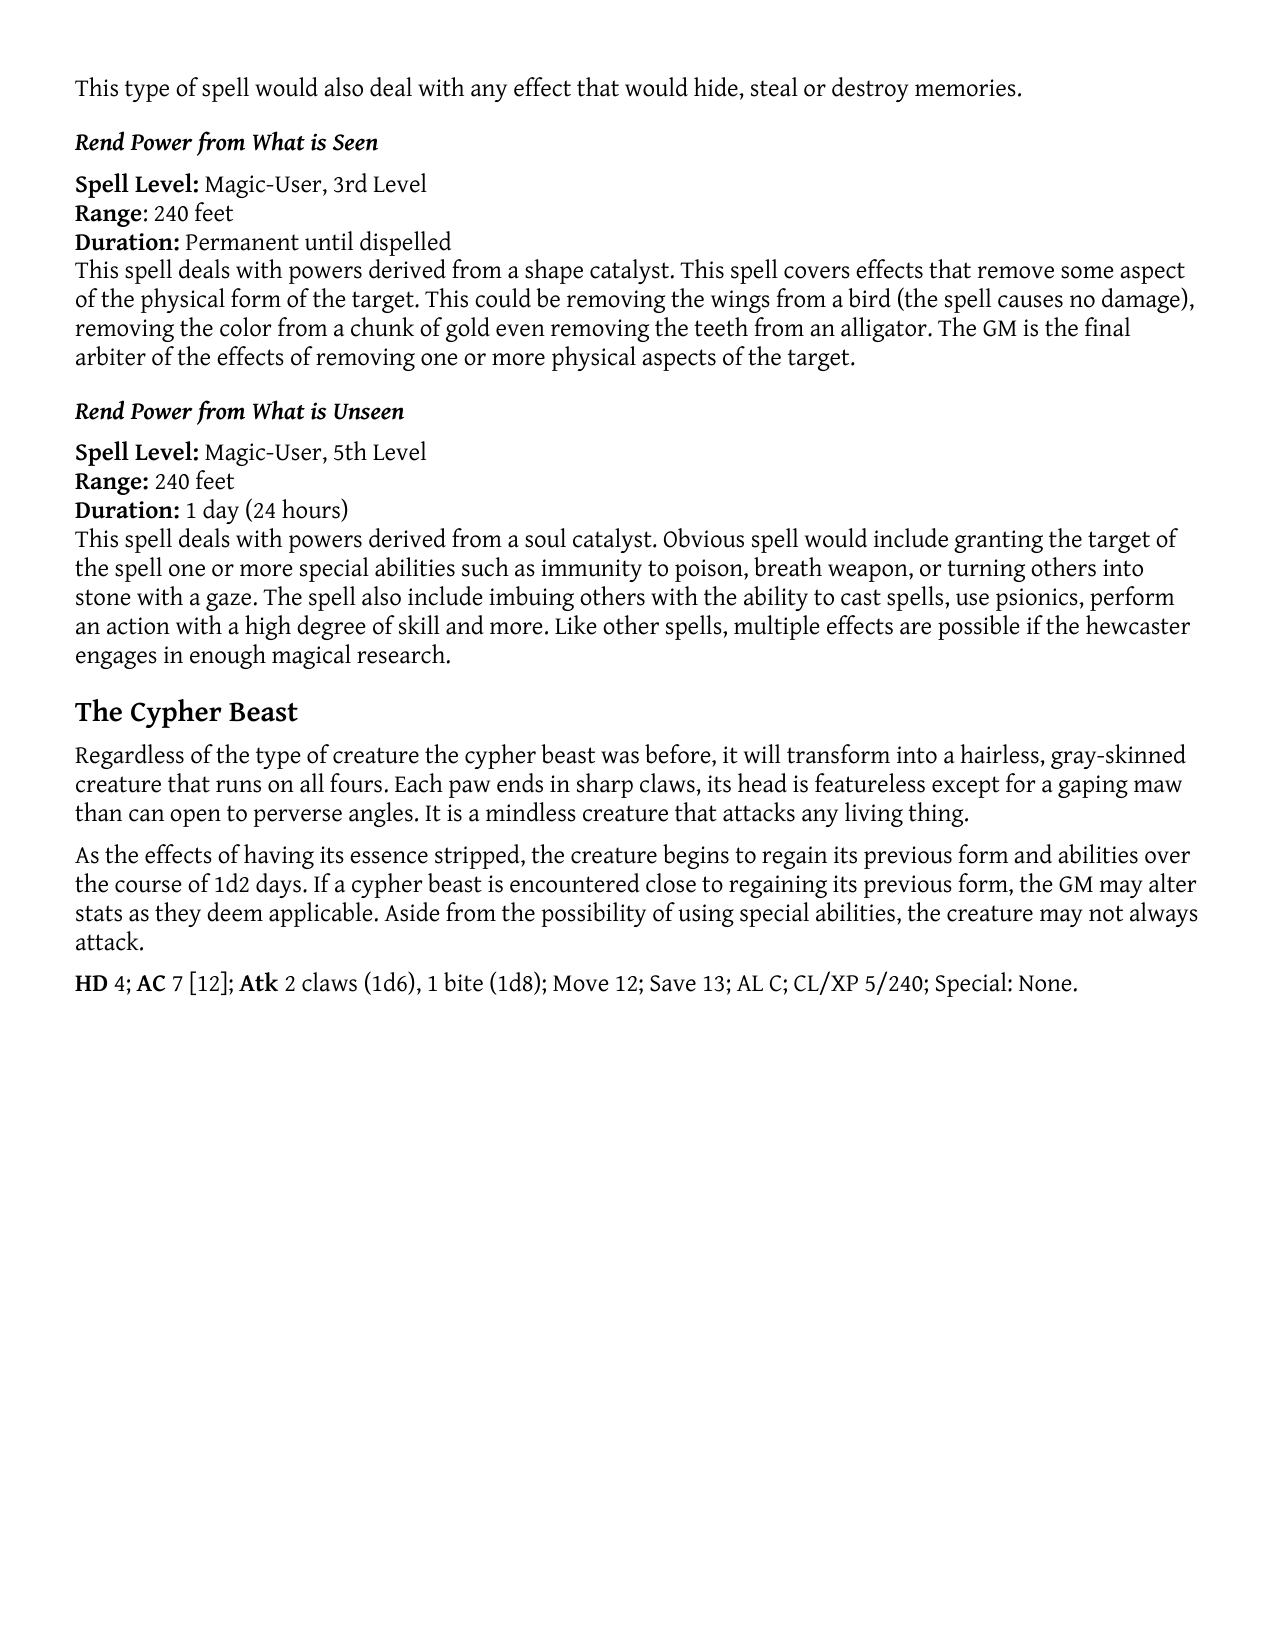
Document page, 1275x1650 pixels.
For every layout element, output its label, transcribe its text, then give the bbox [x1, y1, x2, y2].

subtitle Rend Power from What is Unseen [75, 398, 1200, 426]
text HD 4; AC 7 [12]; Atk 2 claws (1d6), 1 bite (1d8); Move 12; Save 13; AL C; CL/XP 5/240; Special: None. [75, 969, 1200, 998]
text Range: 240 feet [75, 468, 1200, 497]
text Duration: Permanent until dispelled [75, 228, 1200, 257]
text Spell Level: Magic-User, 5th Level [75, 439, 1200, 468]
subtitle The Cypher Beast [75, 696, 1200, 729]
text This spell deals with powers derived from a soul catalyst. Obvious spell would include granting the target of the spell one or more special abilities such as immunity to poison, breath weapon, or turning others into stone with a gaze. The spell also include imbuing others with the ability to cast spells, use psionics, perform an action with a high degree of skill and more. Like other spells, multiple effects are possible if the hewcaster engages in enough magical research. [75, 526, 1200, 671]
text This type of spell would also deal with any effect that would hide, steal or destroy memories. [75, 75, 1200, 104]
text This spell deals with powers derived from a shape catalyst. This spell covers effects that remove some aspect of the physical form of the target. This could be removing the wings from a bird (the spell causes no damage), removing the color from a chunk of gold even removing the teeth from an alligator. The GM is the final arbiter of the effects of removing one or more physical aspects of the target. [75, 257, 1200, 373]
text Spell Level: Magic-User, 3rd Level [75, 170, 1200, 199]
text Duration: 1 day (24 hours) [75, 497, 1200, 526]
text As the effects of having its essence stripped, the creature begins to regain its previous form and abilities over the course of 1d2 days. If a cypher beast is encountered close to regaining its previous form, the GM may alter stats as they deem applicable. Aside from the possibility of using special abilities, the creature may not always attack. [75, 841, 1200, 957]
text Range: 240 feet [75, 199, 1200, 228]
text Regardless of the type of creature the cypher beast was before, it will transform into a hairless, gray-skinned creature that runs on all fours. Each paw ends in sharp claws, its head is featureless except for a gaping maw than can open to perverse angles. It is a mindless creature that attacks any living thing. [75, 742, 1200, 829]
subtitle Rend Power from What is Seen [75, 129, 1200, 158]
